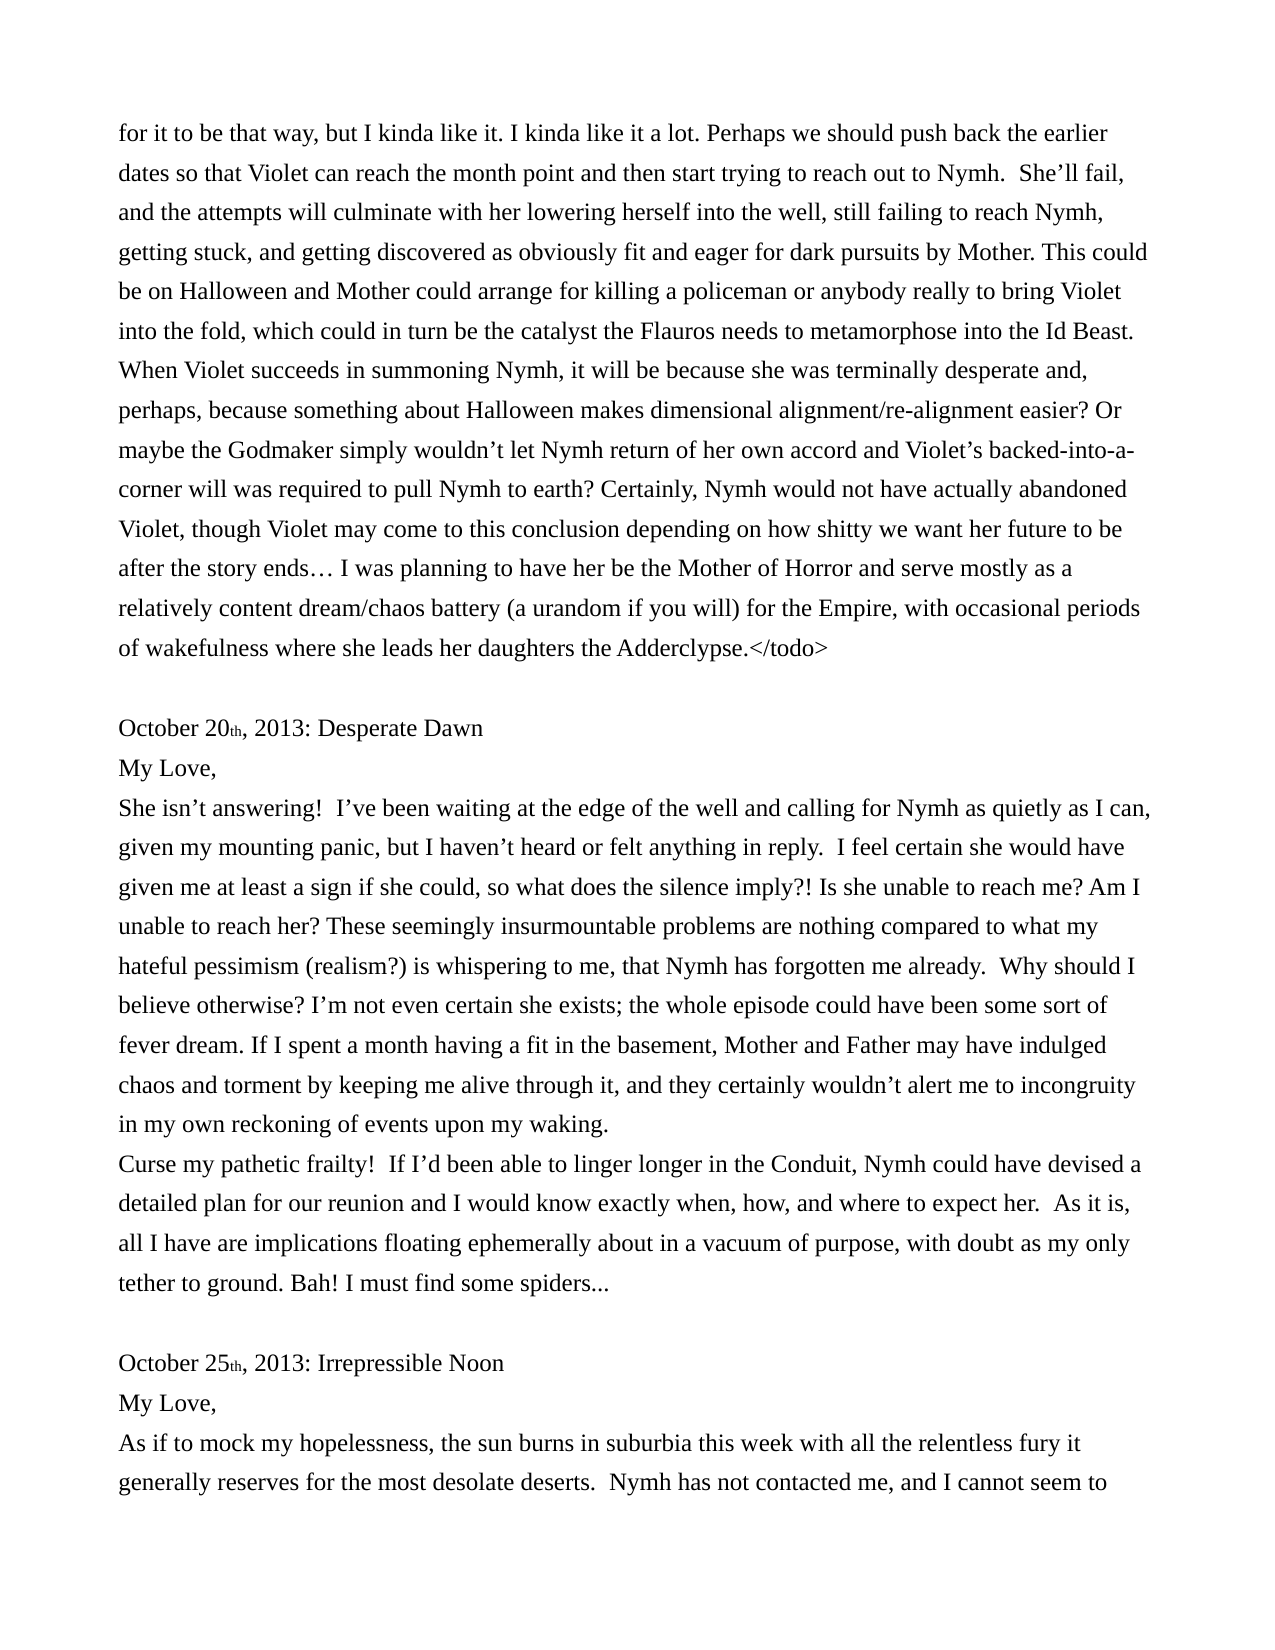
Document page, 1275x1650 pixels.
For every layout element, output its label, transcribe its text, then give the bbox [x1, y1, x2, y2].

text October 20th, 2013: Desperate Dawn [118, 713, 1157, 742]
text She isn’t answering! I’ve been waiting at the edge of the well and calling for Nymh as quietly as I can, given my mounting panic, but I haven’t heard or felt anything in reply. I feel certain she would have given me at least a sign if she could, so what does the silence imply?! Is she unable to reach me? Am I unable to reach her? These seemingly insurmountable problems are nothing compared to what my hateful pessimism (realism?) is whispering to me, that Nymh has forgotten me already. Why should I believe otherwise? I’m not even certain she exists; the whole episode could have been some sort of fever dream. If I spent a month having a fit in the basement, Mother and Father may have indulged chaos and torment by keeping me alive through it, and they certainly wouldn’t alert me to incongruity in my own reckoning of events upon my waking. [118, 793, 1157, 1138]
text My Love, [118, 1388, 1157, 1417]
text for it to be that way, but I kinda like it. I kinda like it a lot. Perhaps we should push back the earlier dates so that Violet can reach the month point and then start trying to reach out to Nymh. She’ll fail, and the attempts will culminate with her lowering herself into the well, still failing to reach Nymh, getting stuck, and getting discovered as obviously fit and eager for dark pursuits by Mother. This could be on Halloween and Mother could arrange for killing a policeman or anybody really to bring Violet into the fold, which could in turn be the catalyst the Flauros needs to metamorphose into the Id Beast. When Violet succeeds in summoning Nymh, it will be because she was terminally desperate and, perhaps, because something about Halloween makes dimensional alignment/re-alignment easier? Or maybe the Godmaker simply wouldn’t let Nymh return of her own accord and Violet’s backed-into-a-corner will was required to pull Nymh to earth? Certainly, Nymh would not have actually abandoned Violet, though Violet may come to this conclusion depending on how shitty we want her future to be after the story ends… I was planning to have her be the Mother of Horror and serve mostly as a relatively content dream/chaos battery (a urandom if you will) for the Empire, with occasional periods of wakefulness where she leads her daughters the Adderclypse.</todo> [118, 118, 1157, 661]
text My Love, [118, 753, 1157, 782]
text As if to mock my hopelessness, the sun burns in suburbia this week with all the relentless fury it generally reserves for the most desolate deserts. Nymh has not contacted me, and I cannot seem to [118, 1428, 1157, 1496]
text Curse my pathetic frailty! If I’d been able to linger longer in the Conduit, Nymh could have devised a detailed plan for our reunion and I would know exactly when, how, and where to expect her. As it is, all I have are implications floating ephemerally about in a vacuum of purpose, with doubt as my only tether to ground. Bah! I must find some spiders... [118, 1149, 1157, 1296]
text October 25th, 2013: Irrepressible Noon [118, 1348, 1157, 1377]
